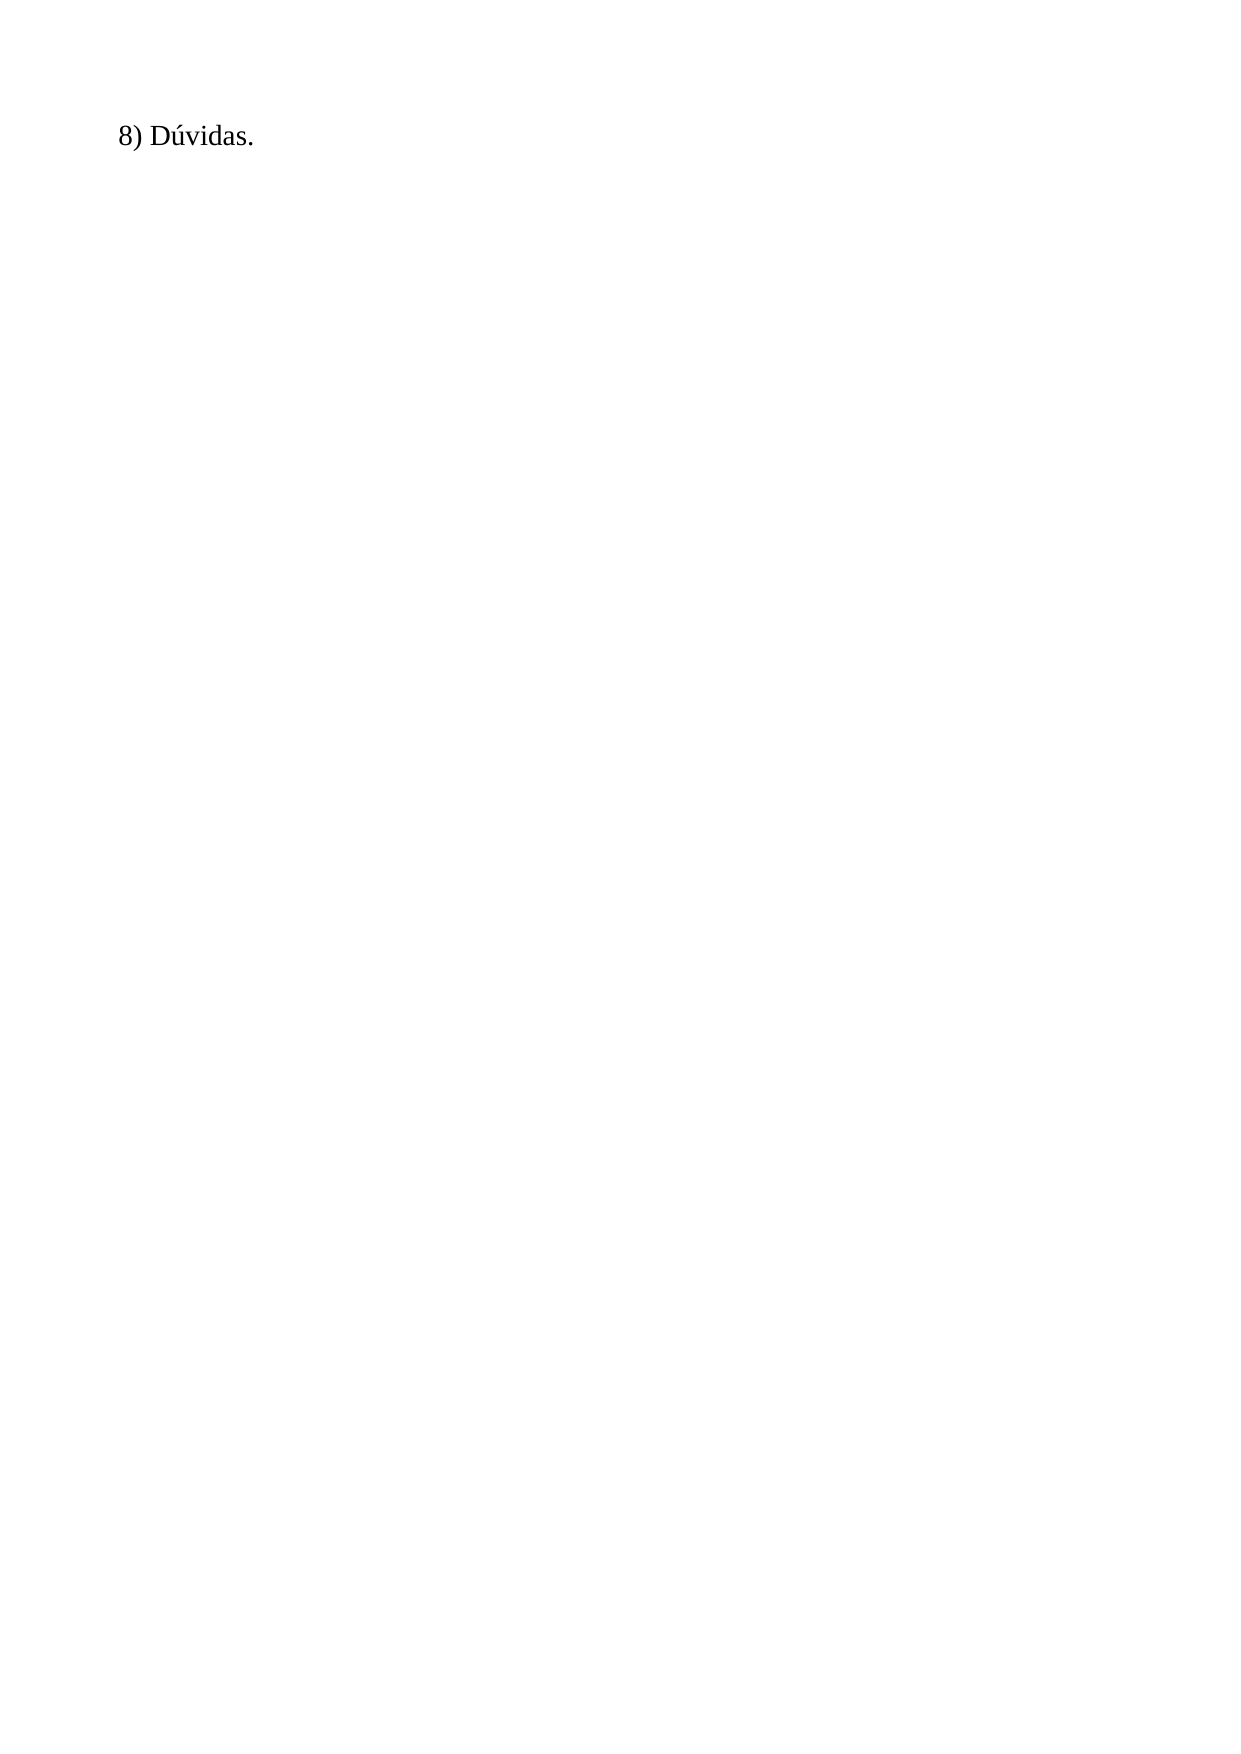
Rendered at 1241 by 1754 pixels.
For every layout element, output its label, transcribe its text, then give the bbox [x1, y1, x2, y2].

text 8) Dúvidas. [118, 118, 1122, 152]
